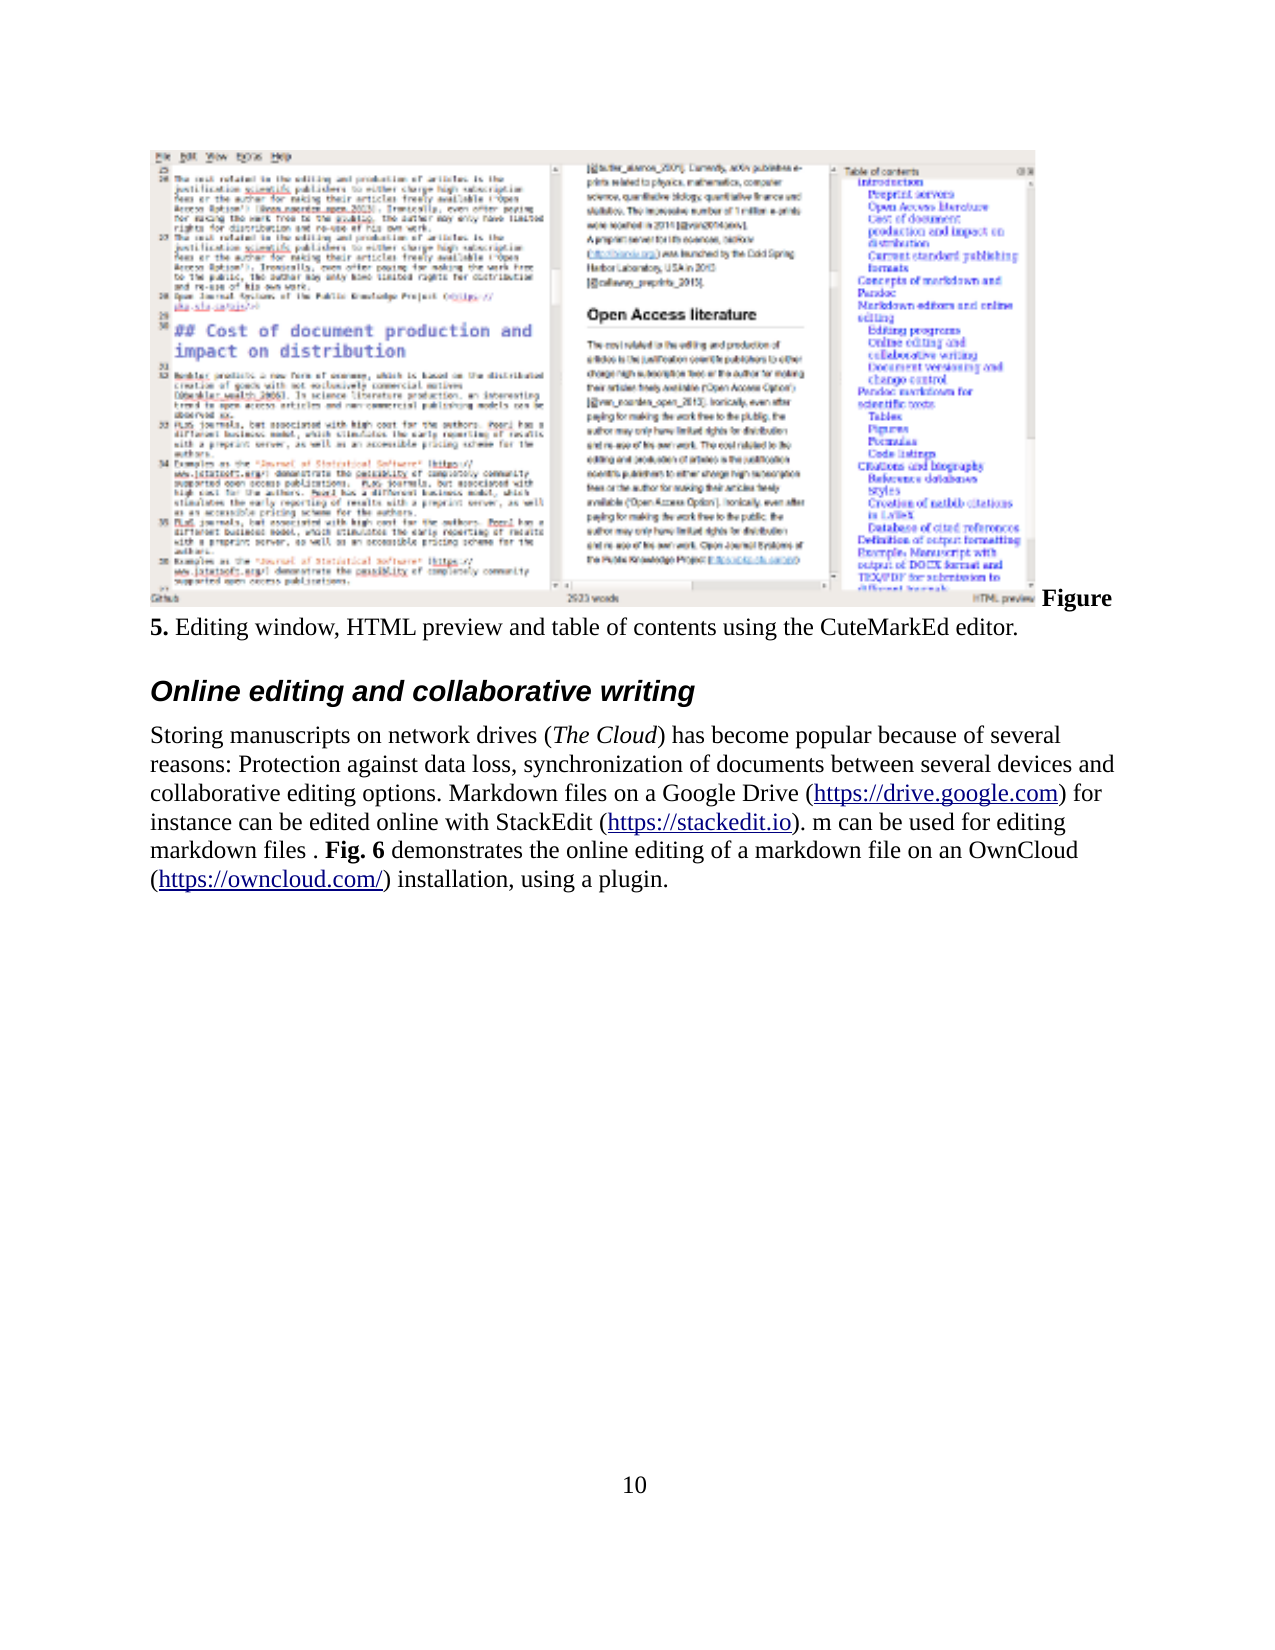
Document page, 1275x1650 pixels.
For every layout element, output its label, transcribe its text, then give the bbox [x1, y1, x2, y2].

picture [150, 150, 1036, 607]
subtitle Online editing and collaborative writing [150, 674, 1125, 708]
text Figure 5. Editing window, HTML preview and table of contents using the CuteMarkEd editor. [150, 150, 1125, 640]
text Storing manuscripts on network drives (The Cloud) has become popular because of several reasons: Protection against data loss, synchronization of documents between several devices and collaborative editing options. Markdown files on a Google Drive (https://drive.google.com) for instance can be edited online with StackEdit (https://stackedit.io). m can be used for editing markdown files . Fig. 6 demonstrates the online editing of a markdown file on an OwnCloud (https://owncloud.com/) installation, using a plugin. [150, 720, 1125, 893]
